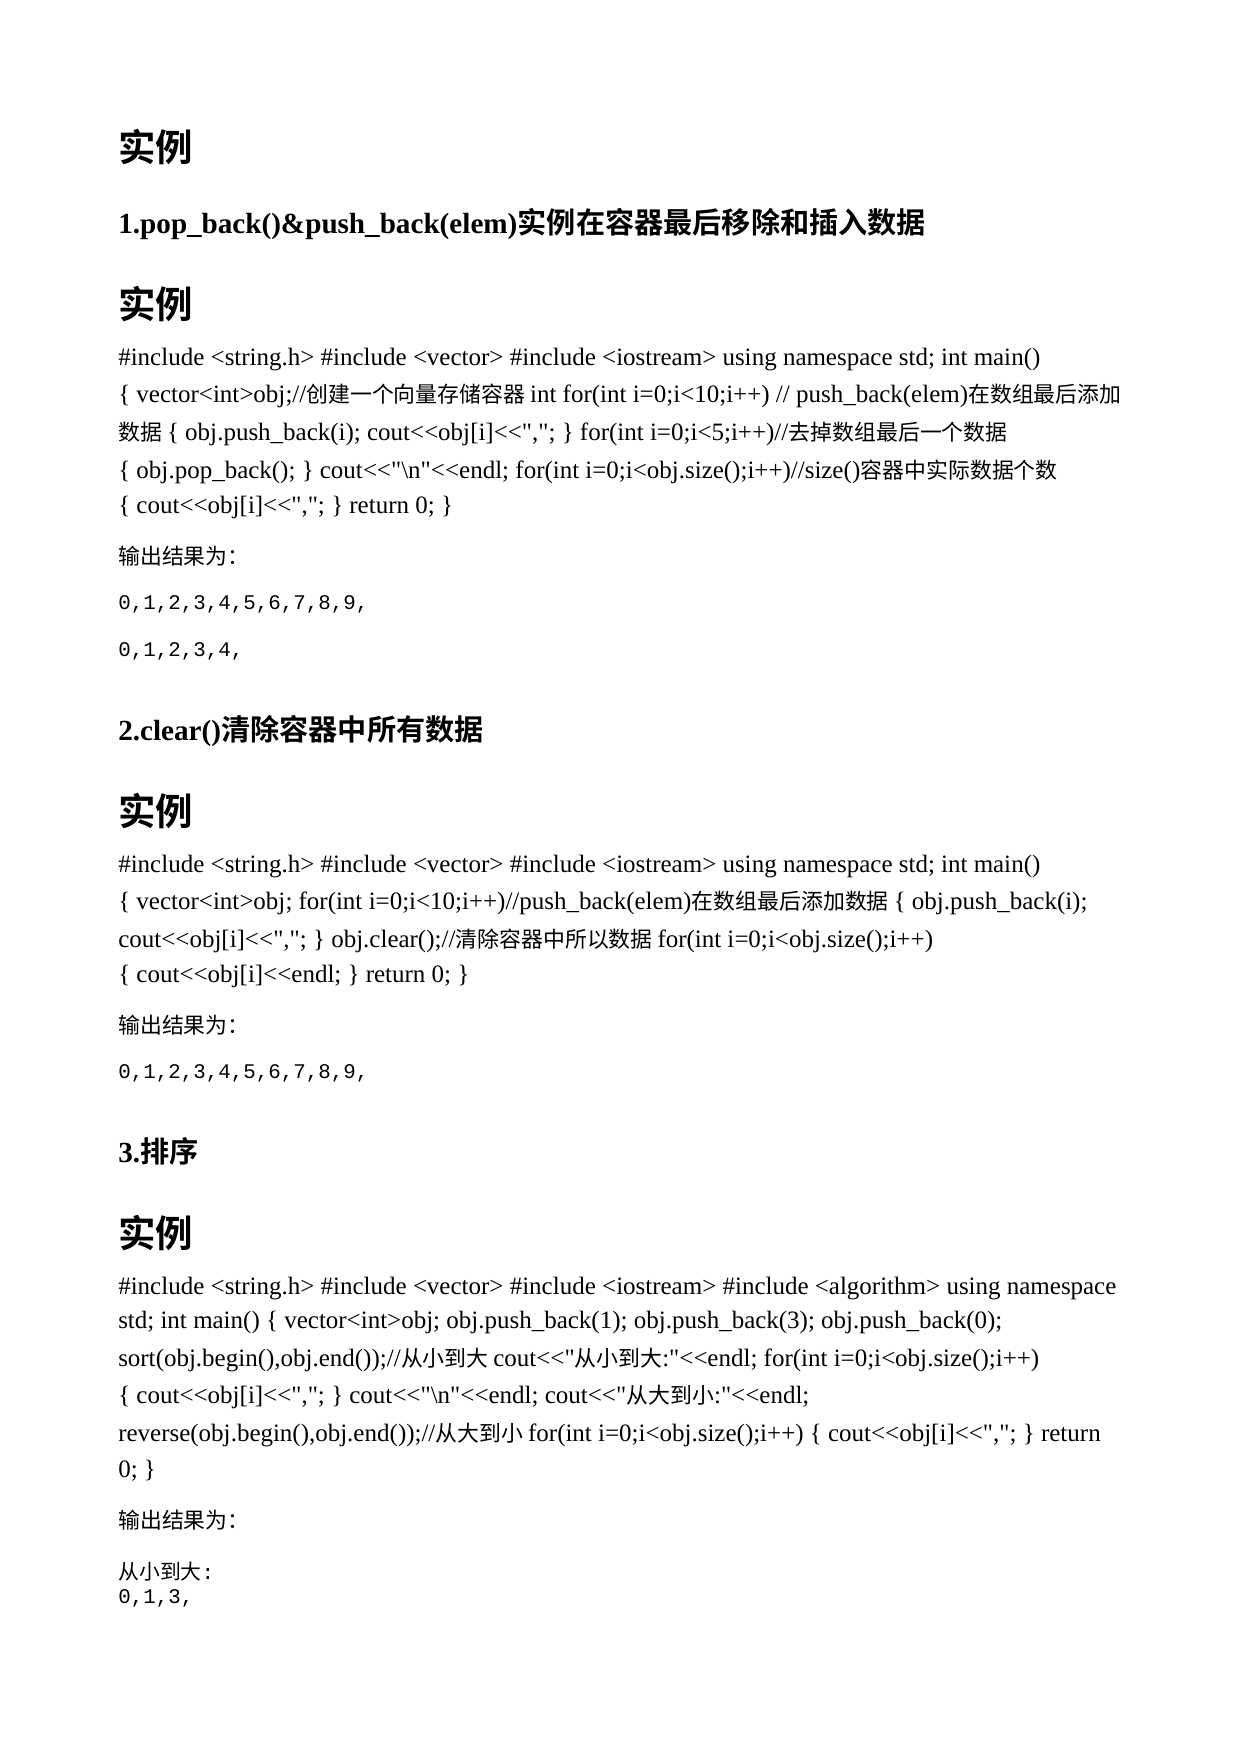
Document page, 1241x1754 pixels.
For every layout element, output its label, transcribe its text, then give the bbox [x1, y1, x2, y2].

text 0,1,3, [118, 1586, 1122, 1609]
text 0,1,2,3,4, [118, 639, 1122, 663]
text 输出结果为： [118, 539, 1122, 571]
subtitle 1.pop_back()&push_back(elem)实例在容器最后移除和插入数据 [118, 199, 1122, 242]
subtitle 实例 [118, 1204, 1122, 1258]
text #include <string.h> #include <vector> #include <iostream> using namespace std; int main() { vector<int>obj; for(int i=0;i<10;i++)//push_back(elem)在数组最后添加数据 { obj.push_back(i); cout<<obj[i]<<","; } obj.clear();//清除容器中所以数据 for(int i=0;i<obj.size();i++) { cout<<obj[i]<<endl; } return 0; } [118, 849, 1122, 988]
text 输出结果为： [118, 1503, 1122, 1534]
text #include <string.h> #include <vector> #include <iostream> #include <algorithm> using namespace std; int main() { vector<int>obj; obj.push_back(1); obj.push_back(3); obj.push_back(0); sort(obj.begin(),obj.end());//从小到大 cout<<"从小到大:"<<endl; for(int i=0;i<obj.size();i++) { cout<<obj[i]<<","; } cout<<"\n"<<endl; cout<<"从大到小:"<<endl; reverse(obj.begin(),obj.end());//从大到小 for(int i=0;i<obj.size();i++) { cout<<obj[i]<<","; } return 0; } [118, 1271, 1122, 1482]
subtitle 实例 [118, 275, 1122, 329]
subtitle 实例 [118, 118, 1122, 172]
subtitle 实例 [118, 782, 1122, 837]
text 0,1,2,3,4,5,6,7,8,9, [118, 1061, 1122, 1084]
text #include <string.h> #include <vector> #include <iostream> using namespace std; int main() { vector<int>obj;//创建一个向量存储容器 int for(int i=0;i<10;i++) // push_back(elem)在数组最后添加数据 { obj.push_back(i); cout<<obj[i]<<","; } for(int i=0;i<5;i++)//去掉数组最后一个数据 { obj.pop_back(); } cout<<"\n"<<endl; for(int i=0;i<obj.size();i++)//size()容器中实际数据个数 { cout<<obj[i]<<","; } return 0; } [118, 342, 1122, 519]
text 从小到大: [118, 1555, 1122, 1586]
subtitle 3.排序 [118, 1129, 1122, 1171]
text 0,1,2,3,4,5,6,7,8,9, [118, 592, 1122, 615]
text 输出结果为： [118, 1008, 1122, 1040]
subtitle 2.clear()清除容器中所有数据 [118, 707, 1122, 749]
